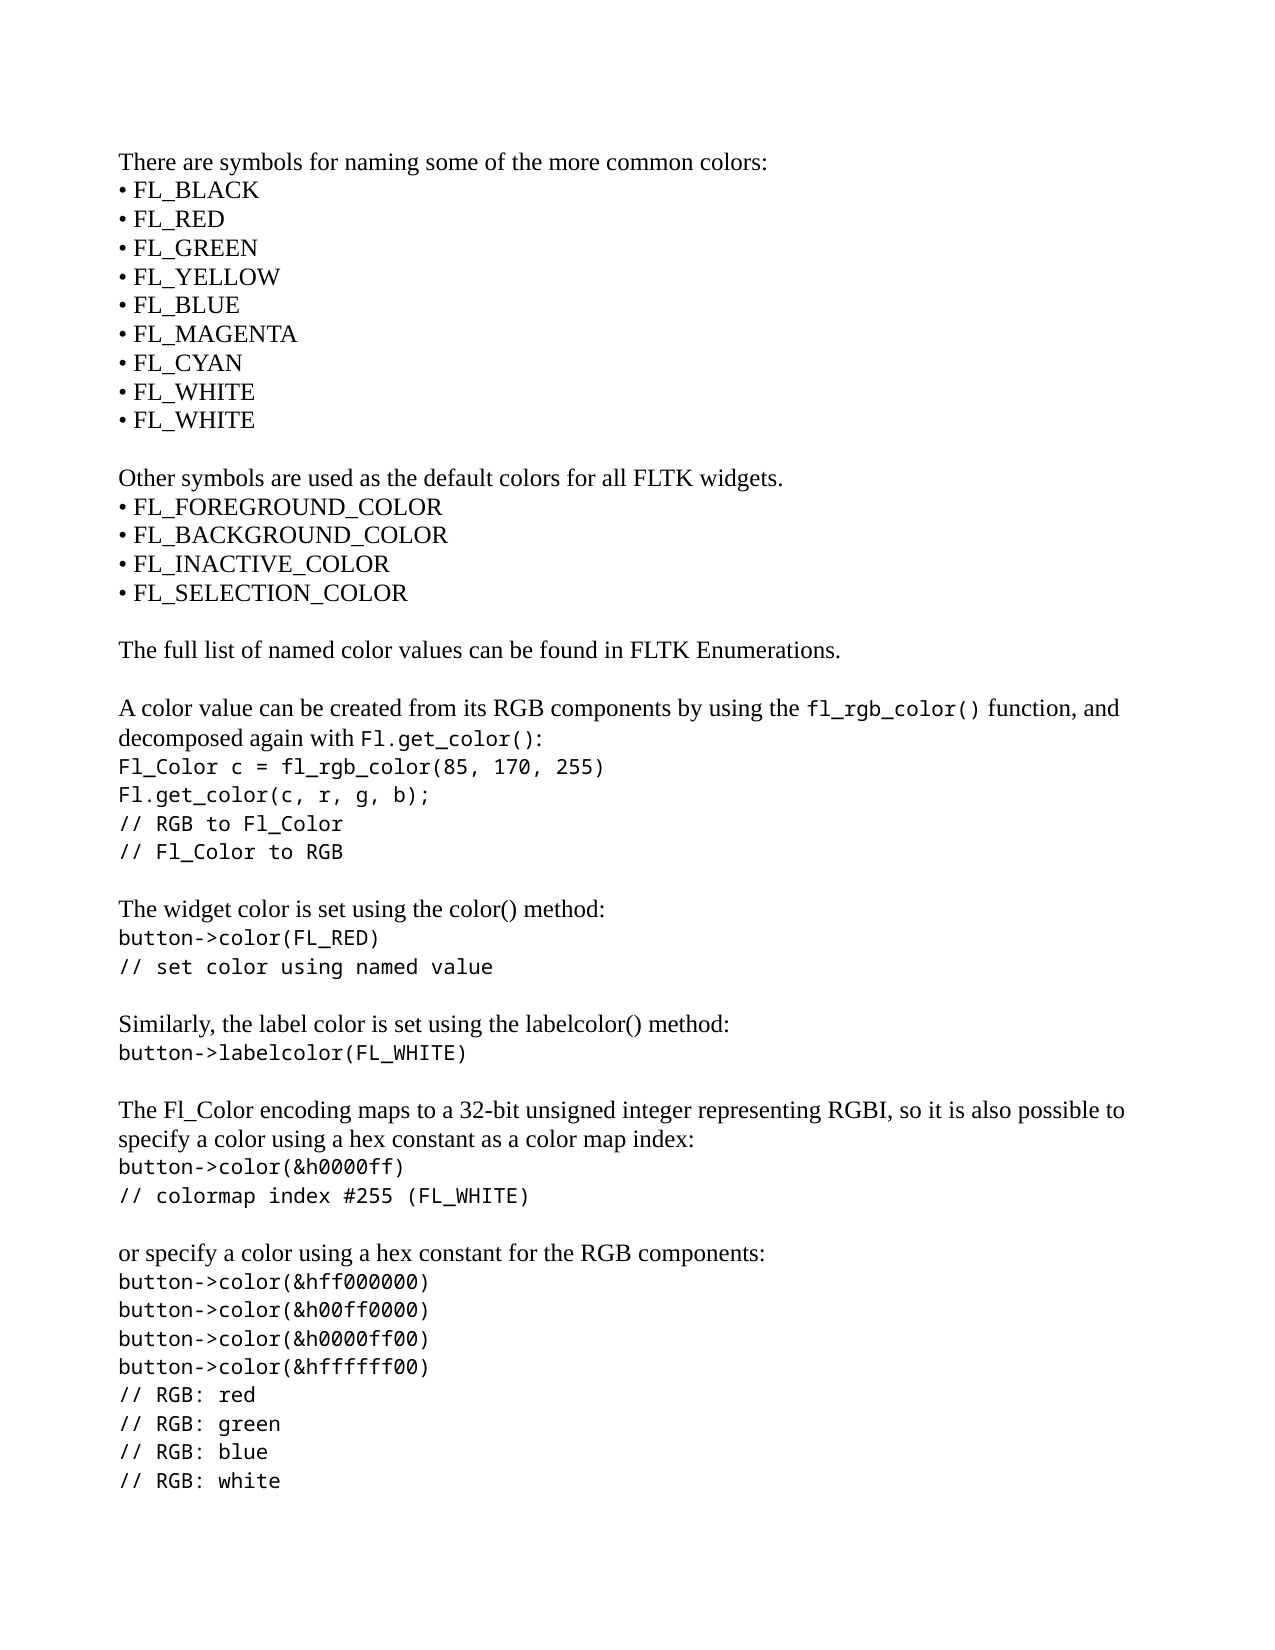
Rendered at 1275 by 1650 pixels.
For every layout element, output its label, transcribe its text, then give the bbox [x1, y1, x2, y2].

text A color value can be created from its RGB components by using the fl_rgb_color() function, and decomposed again with Fl.get_color(): [118, 693, 1157, 752]
text // Fl_Color to RGB [118, 837, 1157, 866]
text button->color(&h00ff0000) [118, 1295, 1157, 1324]
text The widget color is set using the color() method: [118, 894, 1157, 923]
text The Fl_Color encoding maps to a 32-bit unsigned integer representing RGBI, so it is also possible to specify a color using a hex constant as a color map index: [118, 1095, 1157, 1152]
text button->color(&h0000ff) [118, 1152, 1157, 1181]
text // RGB: green [118, 1409, 1157, 1437]
text button->color(&h0000ff00) [118, 1324, 1157, 1352]
text • FL_BLUE [118, 291, 1157, 319]
text • FL_SELECTION_COLOR [118, 578, 1157, 607]
text • FL_CYAN [118, 348, 1157, 377]
text // RGB to Fl_Color [118, 809, 1157, 837]
text The full list of named color values can be found in FLTK Enumerations. [118, 636, 1157, 664]
text Similarly, the label color is set using the labelcolor() method: [118, 1009, 1157, 1038]
text // RGB: red [118, 1381, 1157, 1409]
text // RGB: white [118, 1466, 1157, 1494]
text • FL_WHITE [118, 377, 1157, 406]
text Fl_Color c = fl_rgb_color(85, 170, 255) [118, 752, 1157, 781]
text Fl.get_color(c, r, g, b); [118, 781, 1157, 809]
text • FL_GREEN [118, 233, 1157, 262]
text button->color(FL_RED) [118, 923, 1157, 952]
text • FL_BACKGROUND_COLOR [118, 521, 1157, 549]
text button->color(&hffffff00) [118, 1352, 1157, 1381]
text button->labelcolor(FL_WHITE) [118, 1038, 1157, 1066]
text • FL_WHITE [118, 406, 1157, 434]
text // colormap index #255 (FL_WHITE) [118, 1181, 1157, 1209]
text • FL_FOREGROUND_COLOR [118, 492, 1157, 521]
text • FL_MAGENTA [118, 319, 1157, 348]
text • FL_BLACK [118, 176, 1157, 204]
text • FL_RED [118, 204, 1157, 233]
text // RGB: blue [118, 1437, 1157, 1466]
text Other symbols are used as the default colors for all FLTK widgets. [118, 463, 1157, 492]
text • FL_YELLOW [118, 262, 1157, 291]
text button->color(&hff000000) [118, 1267, 1157, 1295]
text or specify a color using a hex constant for the RGB components: [118, 1238, 1157, 1267]
text • FL_INACTIVE_COLOR [118, 549, 1157, 578]
text There are symbols for naming some of the more common colors: [118, 147, 1157, 176]
text // set color using named value [118, 952, 1157, 980]
